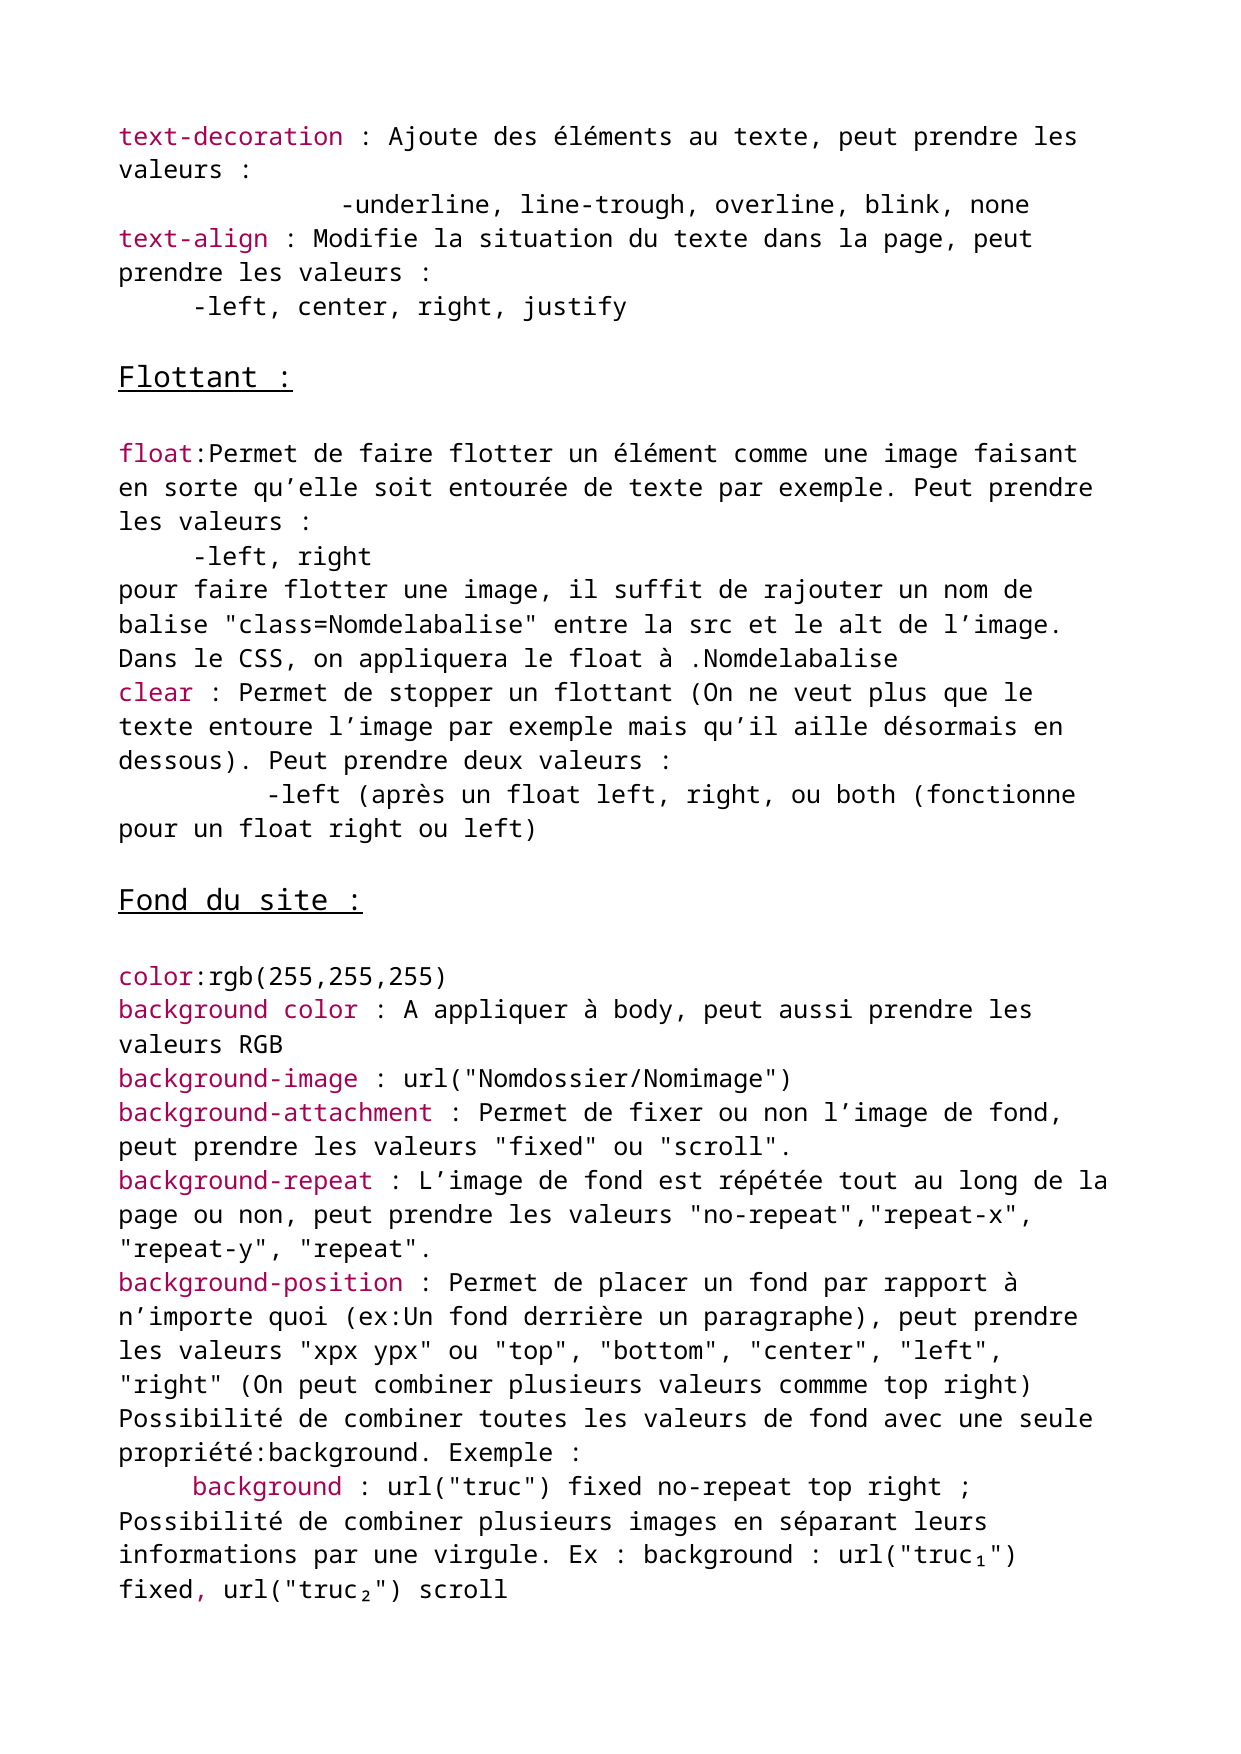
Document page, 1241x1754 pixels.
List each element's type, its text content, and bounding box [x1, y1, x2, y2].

text clear : Permet de stopper un flottant (On ne veut plus que le texte entoure l’image par exemple mais qu’il aille désormais en dessous). Peut prendre deux valeurs : [118, 674, 1122, 777]
text float:Permet de faire flotter un élément comme une image faisant en sorte qu’elle soit entourée de texte par exemple. Peut prendre les valeurs : [118, 436, 1122, 538]
text Fond du site : [118, 879, 1122, 918]
text -underline, line-trough, overline, blink, none [118, 186, 1122, 220]
text Possibilité de combiner plusieurs images en séparant leurs informations par une virgule. Ex : background : url("truc₁") fixed, url("truc₂") scroll [118, 1503, 1122, 1605]
text -left, center, right, justify [118, 288, 1122, 322]
text background-image : url("Nomdossier/Nomimage") [118, 1060, 1122, 1094]
text text-align : Modifie la situation du texte dans la page, peut prendre les valeurs : [118, 220, 1122, 288]
text text-decoration : Ajoute des éléments au texte, peut prendre les valeurs : [118, 118, 1122, 186]
text background-position : Permet de placer un fond par rapport à n’importe quoi (ex:Un fond derrière un paragraphe), peut prendre les valeurs "xpx ypx" ou "top", "bottom", "center", "left", "right" (On peut combiner plusieurs valeurs commme top right) [118, 1265, 1122, 1401]
text color:rgb(255,255,255) [118, 958, 1122, 992]
text -left (après un float left, right, ou both (fonctionne pour un float right ou left) [118, 777, 1122, 845]
text pour faire flotter une image, il suffit de rajouter un nom de balise "class=Nomdelabalise" entre la src et le alt de l’image. Dans le CSS, on appliquera le float à .Nomdelabalise [118, 572, 1122, 674]
text -left, right [118, 538, 1122, 572]
text background-attachment : Permet de fixer ou non l’image de fond, peut prendre les valeurs "fixed" ou "scroll". [118, 1094, 1122, 1162]
text background : url("truc") fixed no-repeat top right ; [118, 1469, 1122, 1503]
text background-repeat : L’image de fond est répétée tout au long de la page ou non, peut prendre les valeurs "no-repeat","repeat-x", "repeat-y", "repeat". [118, 1162, 1122, 1265]
text background color : A appliquer à body, peut aussi prendre les valeurs RGB [118, 992, 1122, 1060]
text Flottant : [118, 357, 1122, 396]
text Possibilité de combiner toutes les valeurs de fond avec une seule propriété:background. Exemple : [118, 1401, 1122, 1469]
